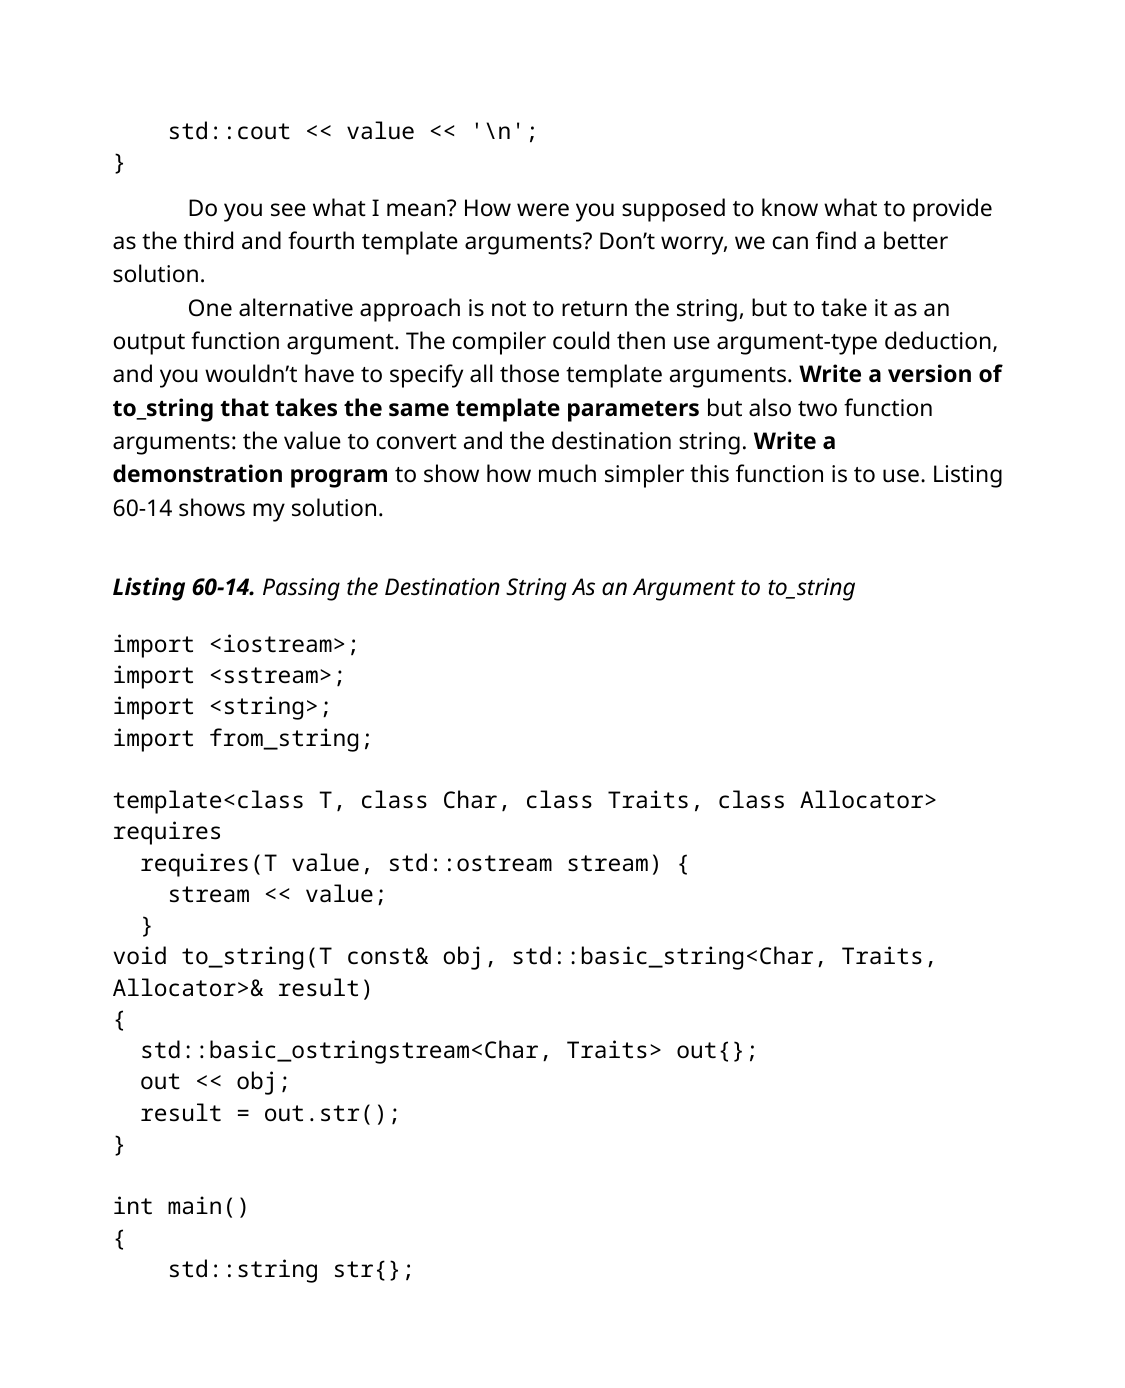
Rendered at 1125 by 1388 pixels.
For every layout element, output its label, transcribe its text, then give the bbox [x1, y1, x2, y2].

text Do you see what I mean? How were you supposed to know what to provide as the third and fourth template arguments? Don’t worry, we can find a better solution. [112, 190, 1012, 290]
text } [112, 1128, 1012, 1159]
text result = out.str(); [112, 1096, 1012, 1128]
text } [112, 146, 1012, 177]
text import <sstream>; [112, 659, 1012, 690]
text template<class T, class Char, class Traits, class Allocator> [112, 784, 1012, 815]
text requires(T value, std::ostream stream) { [112, 846, 1012, 878]
text { [112, 1221, 1012, 1253]
text int main() [112, 1190, 1012, 1221]
text void to_string(T const& obj, std::basic_string<Char, Traits, Allocator>& result) [112, 940, 1012, 1003]
text std::string str{}; [112, 1253, 1012, 1284]
text import from_string; [112, 721, 1012, 753]
text std::cout << value << '\n'; [112, 115, 1012, 146]
text requires [112, 815, 1012, 846]
text One alternative approach is not to return the string, but to take it as an output function argument. The compiler could then use argument-type deduction, and you wouldn’t have to specify all those template arguments. Write a version of to_string that takes the same template parameters but also two function arguments: the value to convert and the destination string. Write a demonstration program to show how much simpler this function is to use. Listing 60-14 shows my solution. [112, 290, 1012, 523]
text std::basic_ostringstream<Char, Traits> out{}; [112, 1034, 1012, 1065]
text stream << value; [112, 878, 1012, 909]
text { [112, 1003, 1012, 1034]
text import <string>; [112, 690, 1012, 721]
text out << obj; [112, 1065, 1012, 1096]
text } [112, 909, 1012, 940]
text import <iostream>; [112, 628, 1012, 659]
text Listing 60-14. Passing the Destination String As an Argument to to_string [112, 571, 1012, 602]
